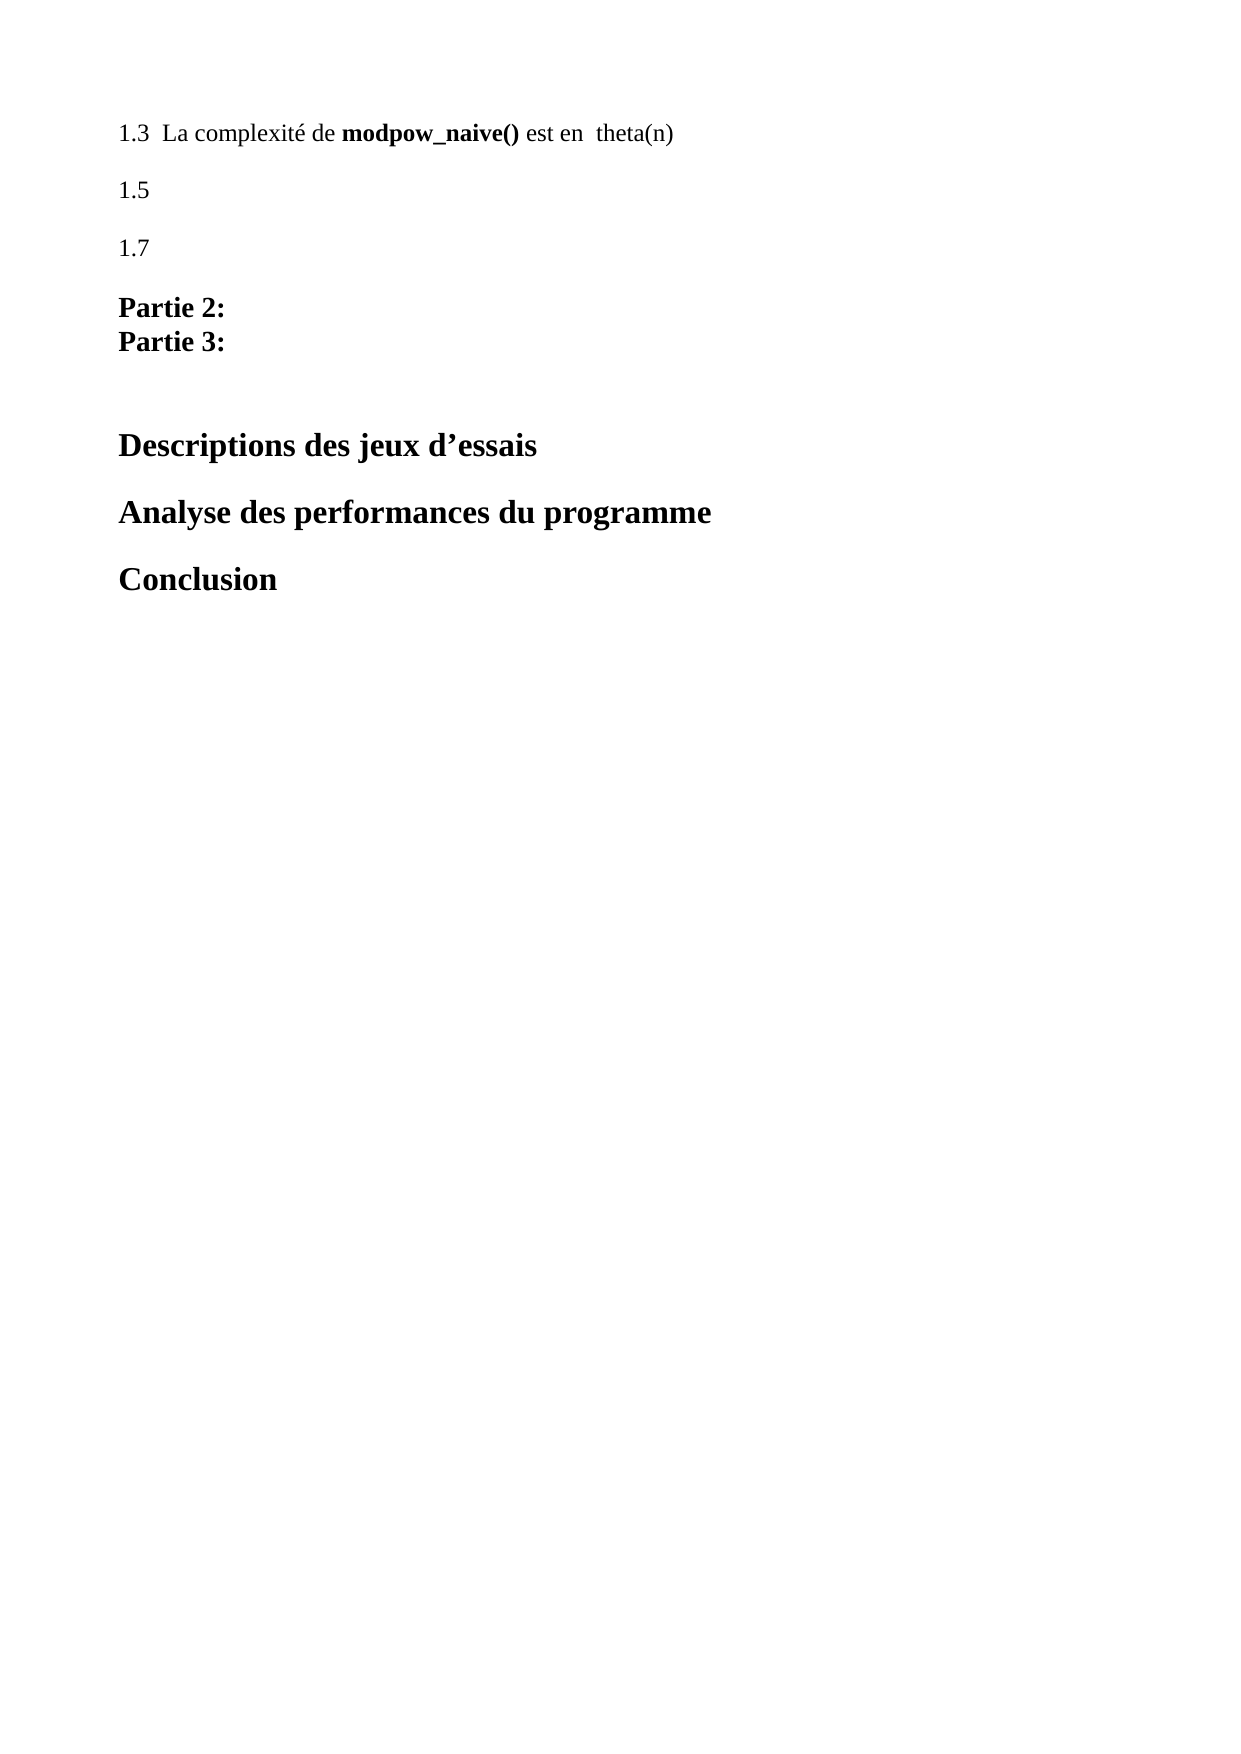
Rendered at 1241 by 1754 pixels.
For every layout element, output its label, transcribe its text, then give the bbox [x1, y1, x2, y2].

text Partie 3: [118, 324, 1122, 358]
text Conclusion [118, 559, 1122, 597]
text 1.7 [118, 233, 1122, 262]
text 1.5 [118, 176, 1122, 204]
text 1.3 La complexité de modpow_naive() est en theta(n) [118, 118, 1122, 147]
text Analyse des performances du programme [118, 492, 1122, 530]
text Partie 2: [118, 291, 1122, 324]
text Descriptions des jeux d’essais [118, 425, 1122, 463]
